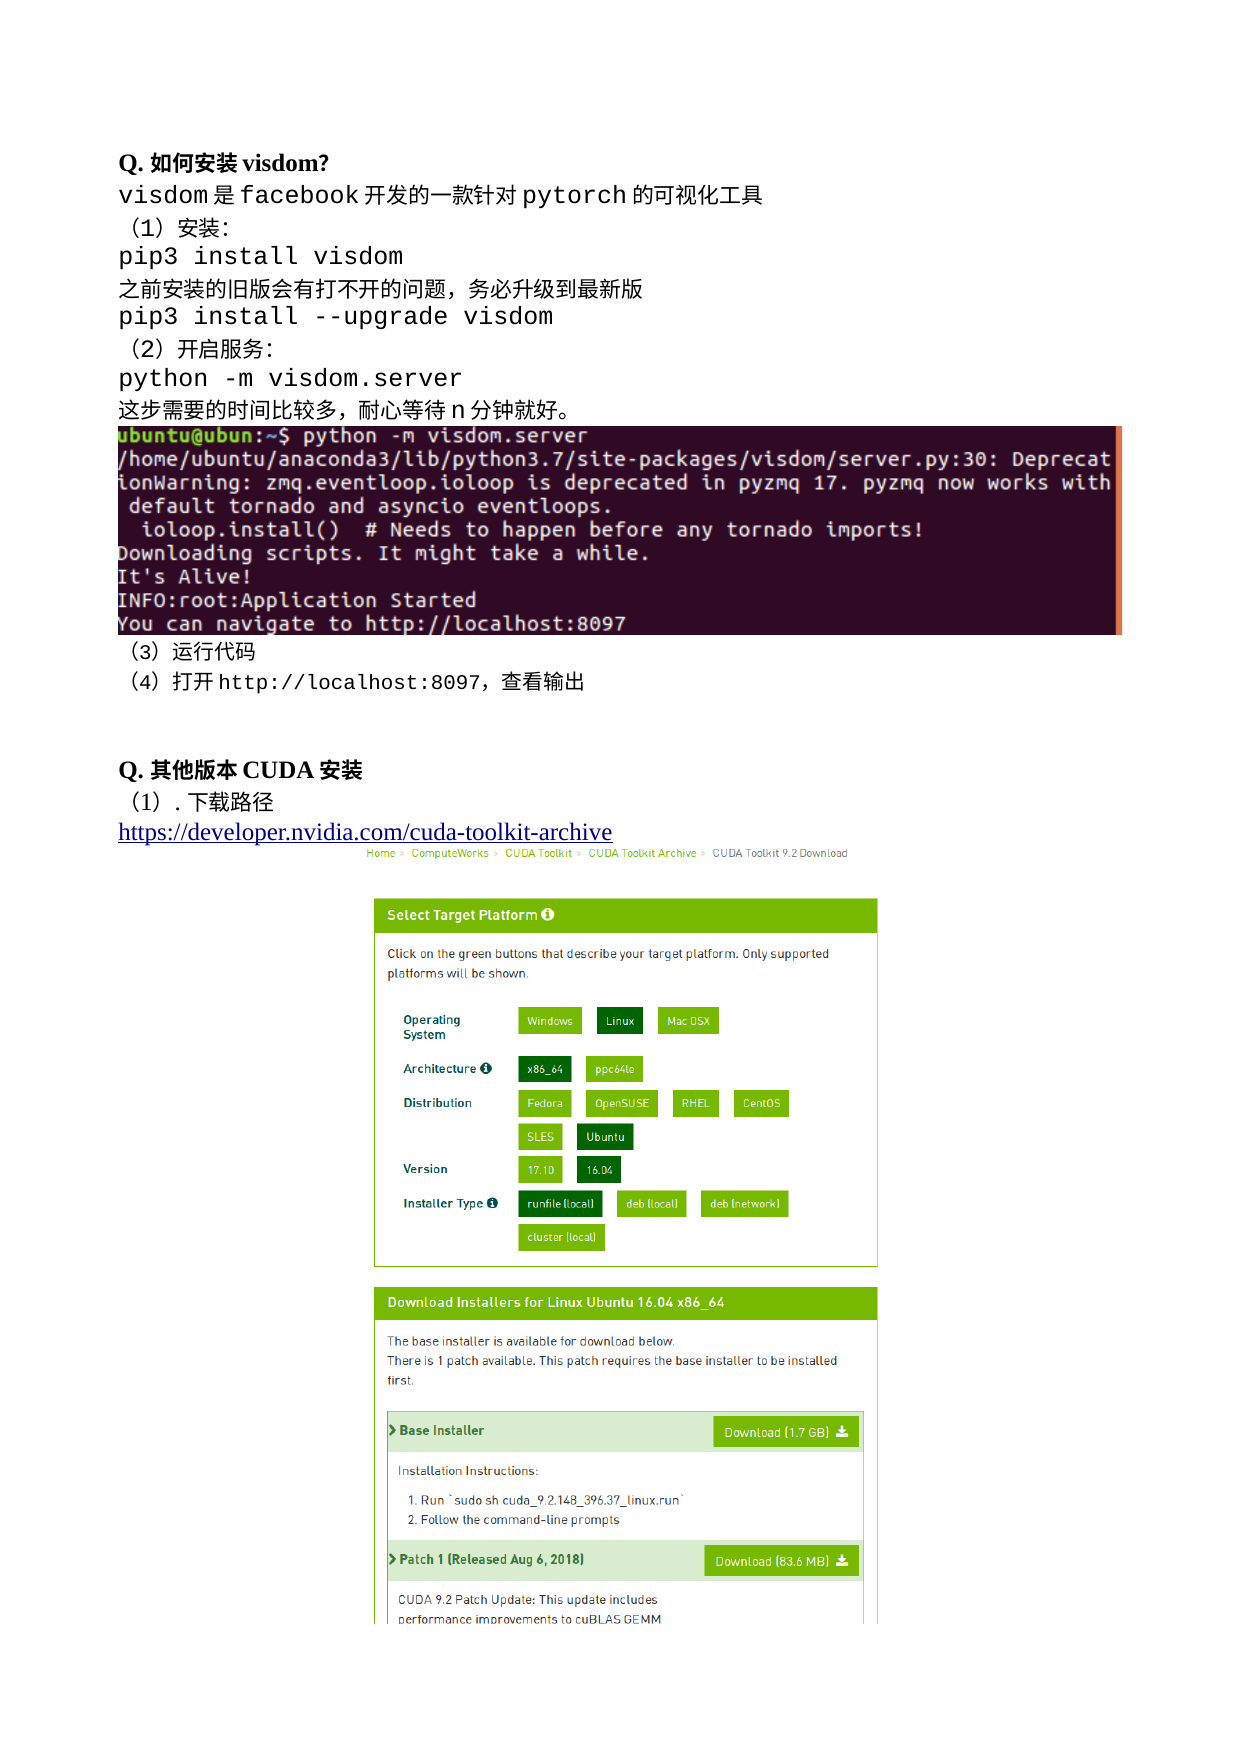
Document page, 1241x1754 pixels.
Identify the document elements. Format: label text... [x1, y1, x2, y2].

text （1）. 下载路径 [118, 785, 1122, 817]
text pip3 install --upgrade visdom [118, 304, 1122, 332]
text Q. 其他版本CUDA安装 [118, 753, 1122, 785]
text （4）打开http://localhost:8097，查看输出 [118, 665, 1122, 696]
text 这步需要的时间比较多，耐心等待n分钟就好。 [118, 393, 1122, 426]
text （3）运行代码 [118, 635, 1122, 665]
text pip3 install visdom [118, 244, 1122, 272]
text Q. 如何安装visdom？ [118, 146, 1122, 178]
text 之前安装的旧版会有打不开的问题，务必升级到最新版 [118, 272, 1122, 304]
text python -m visdom.server [118, 365, 1122, 393]
picture [355, 845, 886, 1624]
text https://developer.nvidia.com/cuda-toolkit-archive [118, 817, 1122, 845]
text visdom是facebook开发的一款针对pytorch的可视化工具 [118, 178, 1122, 211]
text （1）安装： [118, 211, 1122, 244]
picture [118, 426, 1123, 635]
text （2）开启服务： [118, 332, 1122, 365]
